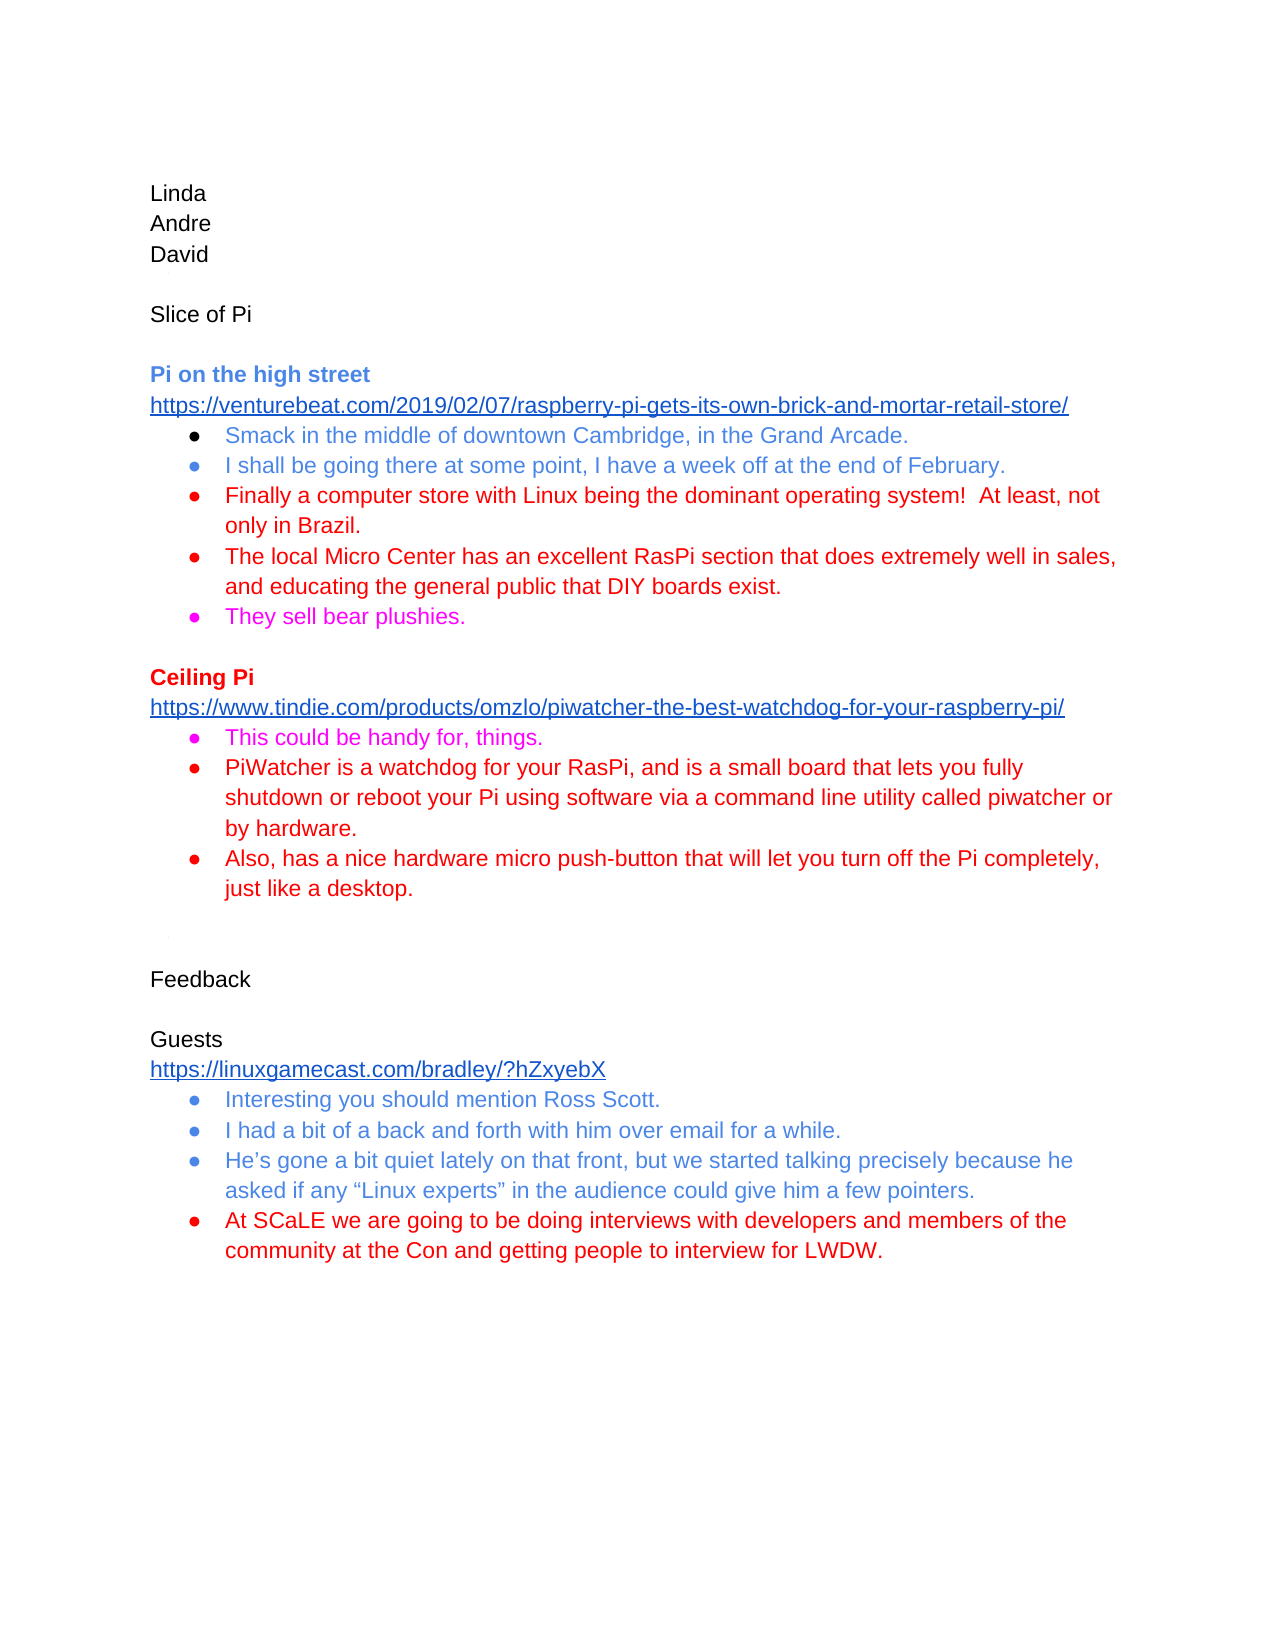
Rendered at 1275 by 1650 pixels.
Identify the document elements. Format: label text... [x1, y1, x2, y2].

list At SCaLE we are going to be doing interviews with developers and members of the community at the Con and getting people to interview for LWDW. [187, 1207, 1125, 1264]
list He’s gone a bit quiet lately on that front, but we started talking precisely because he asked if any “Linux experts” in the audience could give him a few pointers. [187, 1147, 1125, 1203]
list This could be handy for, things. [187, 724, 1125, 750]
list They sell bear plushies. [187, 603, 1125, 629]
list The local Micro Center has an excellent RasPi section that does extremely well in sales, and educating the general public that DIY boards exist. [187, 543, 1125, 599]
list I shall be going there at some point, I have a week off at the end of February. [187, 452, 1125, 478]
list Also, has a nice hardware micro push-button that will let you turn off the Pi completely, just like a desktop. [187, 845, 1125, 901]
list I had a bit of a back and forth with him over email for a while. [187, 1117, 1125, 1143]
text Slice of Pi [150, 301, 1125, 327]
text Linda [150, 180, 1125, 207]
text Guests [150, 1026, 1125, 1052]
text https://venturebeat.com/2019/02/07/raspberry-pi-gets-its-own-brick-and-mortar-retail-store/ [150, 392, 1125, 418]
text Feedback [150, 966, 1125, 992]
text https://linuxgamecast.com/bradley/?hZxyebX [150, 1056, 1125, 1083]
list Finally a computer store with Linux being the dominant operating system! At least, not only in Brazil. [187, 482, 1125, 539]
text David [150, 241, 1125, 267]
text Ceiling Pi [150, 663, 1125, 690]
list Interesting you should mention Ross Scott. [187, 1086, 1125, 1113]
list PiWatcher is a watchdog for your RasPi, and is a small board that lets you fully shutdown or reboot your Pi using software via a command line utility called piwatcher or by hardware. [187, 754, 1125, 841]
text Pi on the high street [150, 361, 1125, 388]
text https://www.tindie.com/products/omzlo/piwatcher-the-best-watchdog-for-your-raspberry-pi/ [150, 694, 1125, 720]
list Smack in the middle of downtown Cambridge, in the Grand Arcade. [187, 422, 1125, 448]
text Andre [150, 210, 1125, 237]
